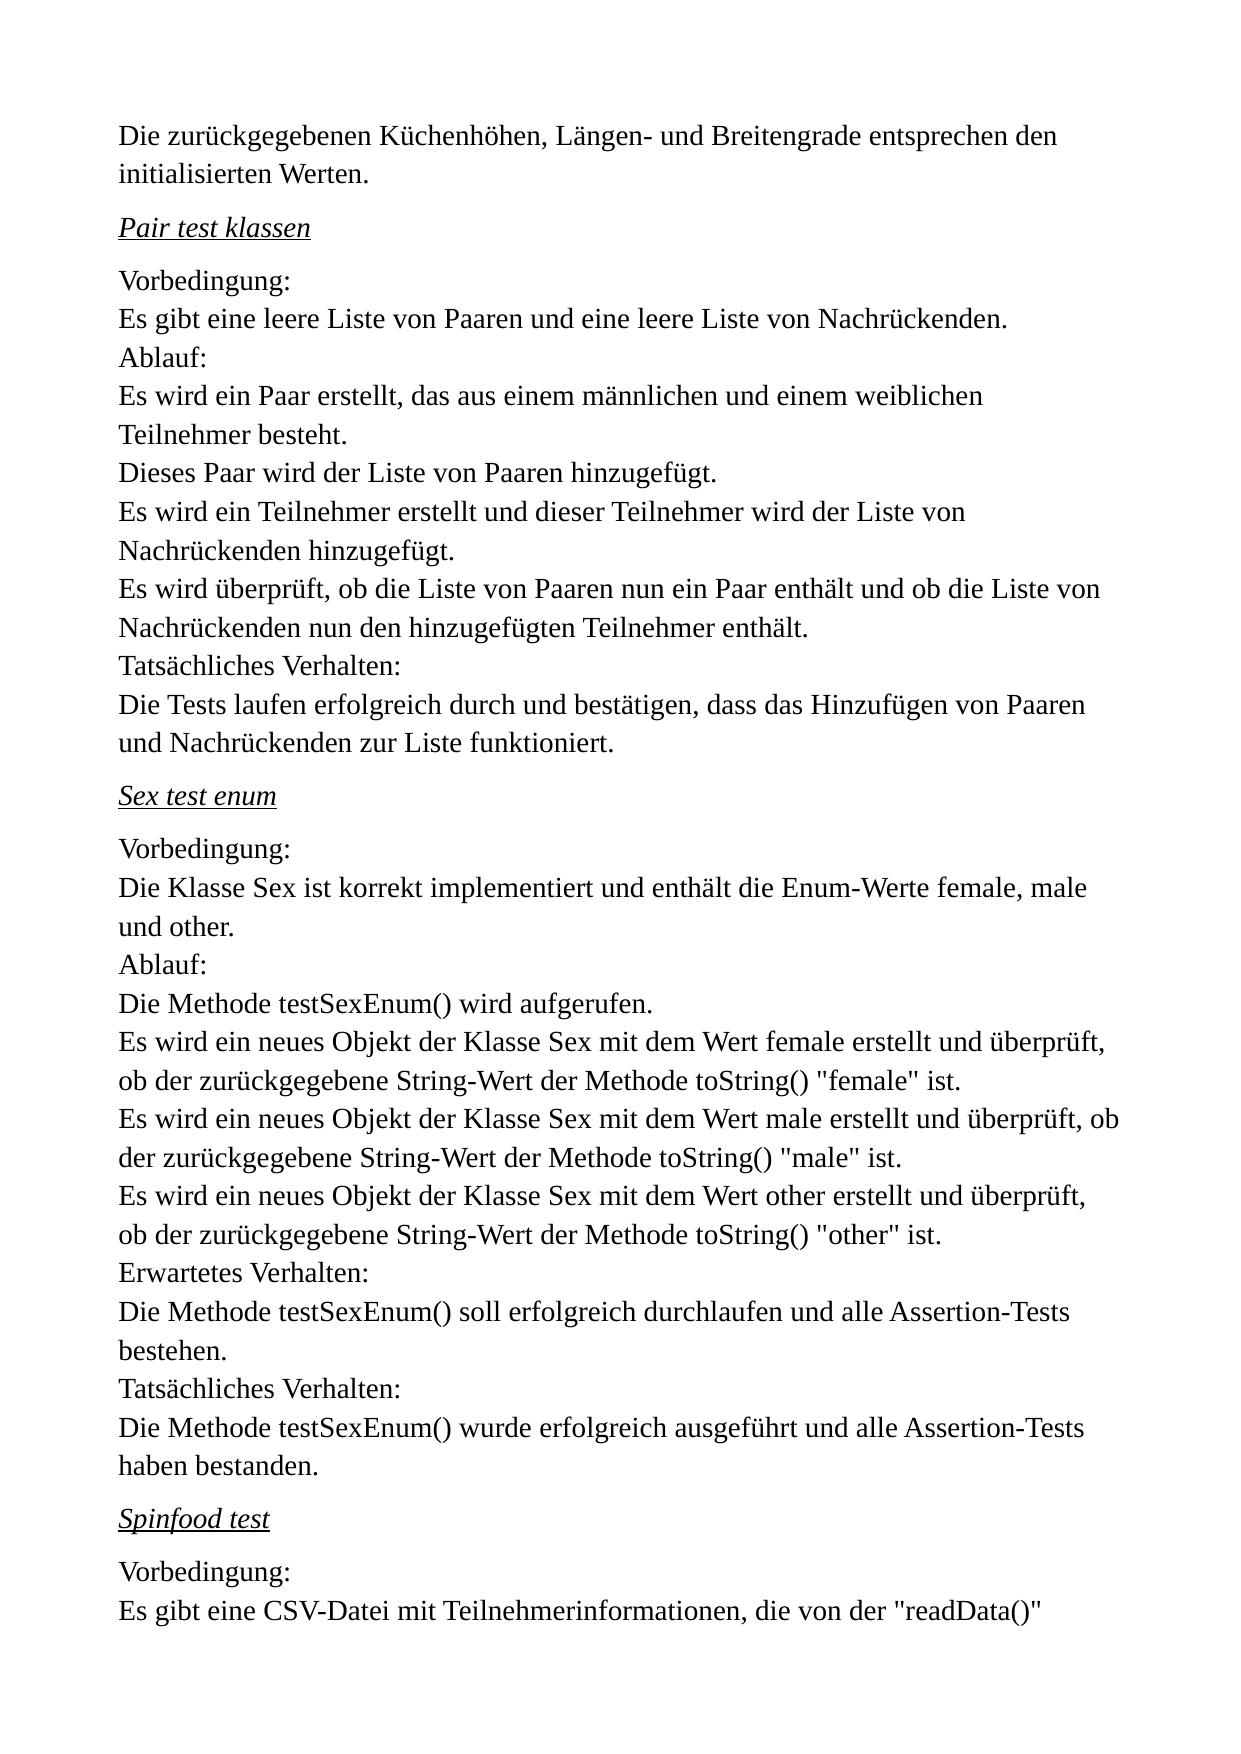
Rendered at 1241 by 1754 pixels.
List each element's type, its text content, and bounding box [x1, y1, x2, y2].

text Spinfood test [118, 1501, 1122, 1535]
text Sex test enum [118, 778, 1122, 812]
text Vorbedingung: Die Klasse Sex ist korrekt implementiert und enthält die Enum-Werte female, male und other. Ablauf: Die Methode testSexEnum() wird aufgerufen. Es wird ein neues Objekt der Klasse Sex mit dem Wert female erstellt und überprüft, ob der zurückgegebene String-Wert der Methode toString() "female" ist. Es wird ein neues Objekt der Klasse Sex mit dem Wert male erstellt und überprüft, ob der zurückgegebene String-Wert der Methode toString() "male" ist. Es wird ein neues Objekt der Klasse Sex mit dem Wert other erstellt und überprüft, ob der zurückgegebene String-Wert der Methode toString() "other" ist. Erwartetes Verhalten: Die Methode testSexEnum() soll erfolgreich durchlaufen und alle Assertion-Tests bestehen. Tatsächliches Verhalten: Die Methode testSexEnum() wurde erfolgreich ausgeführt und alle Assertion-Tests haben bestanden. [118, 832, 1122, 1482]
text Pair test klassen [118, 210, 1122, 243]
text Die zurückgegebenen Küchenhöhen, Längen- und Breitengrade entsprechen den initialisierten Werten. [118, 118, 1122, 190]
text Vorbedingung: Es gibt eine leere Liste von Paaren und eine leere Liste von Nachrückenden. Ablauf: Es wird ein Paar erstellt, das aus einem männlichen und einem weiblichen Teilnehmer besteht. Dieses Paar wird der Liste von Paaren hinzugefügt. Es wird ein Teilnehmer erstellt und dieser Teilnehmer wird der Liste von Nachrückenden hinzugefügt. Es wird überprüft, ob die Liste von Paaren nun ein Paar enthält und ob die Liste von Nachrückenden nun den hinzugefügten Teilnehmer enthält. Tatsächliches Verhalten: Die Tests laufen erfolgreich durch und bestätigen, dass das Hinzufügen von Paaren und Nachrückenden zur Liste funktioniert. [118, 263, 1122, 759]
text Vorbedingung: Es gibt eine CSV-Datei mit Teilnehmerinformationen, die von der "readData()" [118, 1554, 1122, 1627]
